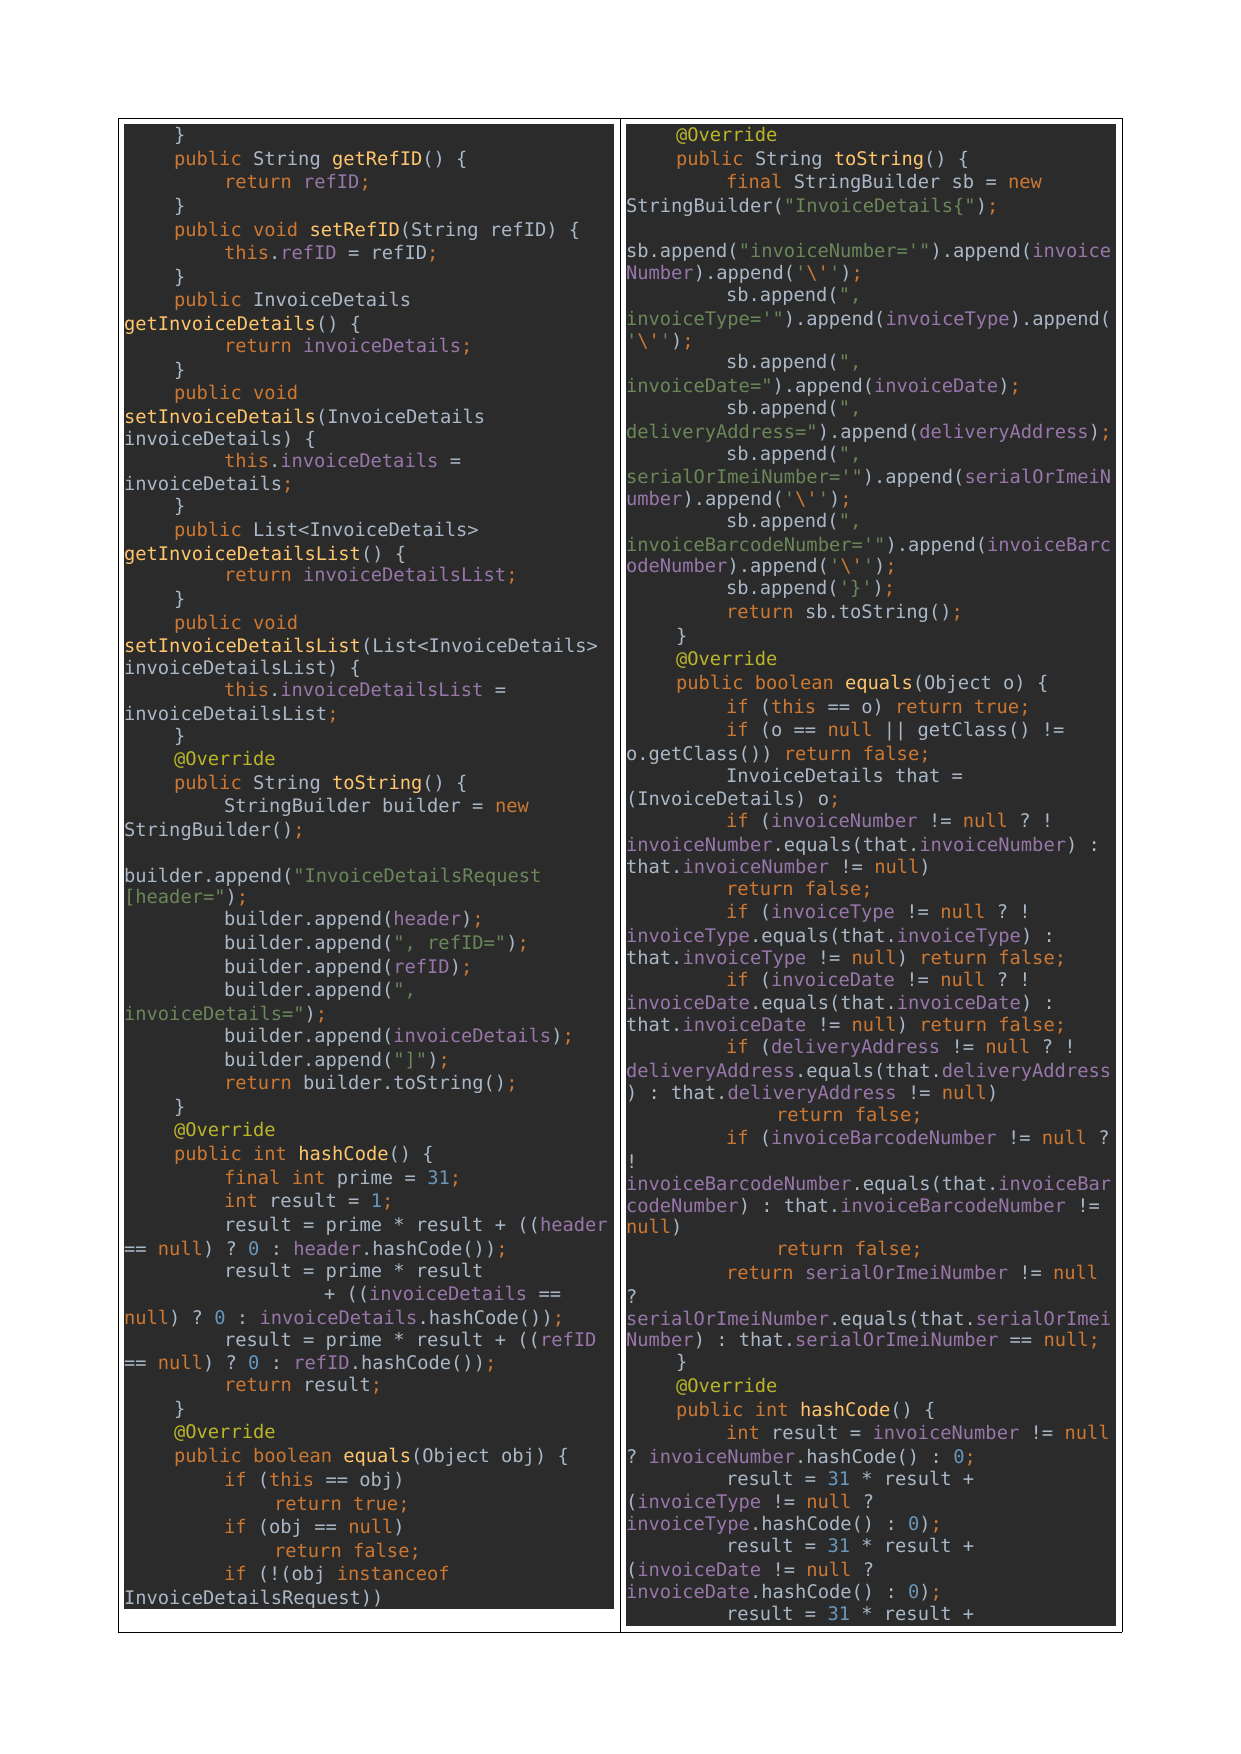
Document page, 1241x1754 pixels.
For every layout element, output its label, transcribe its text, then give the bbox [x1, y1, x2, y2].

table_cell @Override public String toString() { final StringBuilder sb = new StringBuilder("InvoiceDetails{"); sb.append("invoiceNumber='").append(invoiceNumber).append('\''); sb.append(", invoiceType='").append(invoiceType).append('\''); sb.append(", invoiceDate=").append(invoiceDate); sb.append(", deliveryAddress=").append(deliveryAddress); sb.append(", serialOrImeiNumber='").append(serialOrImeiNumber).append('\''); sb.append(", invoiceBarcodeNumber='").append(invoiceBarcodeNumber).append('\''); sb.append('}'); return sb.toString(); } @Override public boolean equals(Object o) { if (this == o) return true; if (o == null || getClass() != o.getClass()) return false; InvoiceDetails that = (InvoiceDetails) o; if (invoiceNumber != null ? !invoiceNumber.equals(that.invoiceNumber) : that.invoiceNumber != null) return false; if (invoiceType != null ? !invoiceType.equals(that.invoiceType) : that.invoiceType != null) return false; if (invoiceDate != null ? !invoiceDate.equals(that.invoiceDate) : that.invoiceDate != null) return false; if (deliveryAddress != null ? !deliveryAddress.equals(that.deliveryAddress) : that.deliveryAddress != null) return false; if (invoiceBarcodeNumber != null ? !invoiceBarcodeNumber.equals(that.invoiceBarcodeNumber) : that.invoiceBarcodeNumber != null) return false; return serialOrImeiNumber != null ? serialOrImeiNumber.equals(that.serialOrImeiNumber) : that.serialOrImeiNumber == null; } @Override public int hashCode() { int result = invoiceNumber != null ? invoiceNumber.hashCode() : 0; result = 31 * result + (invoiceType != null ? invoiceType.hashCode() : 0); result = 31 * result + (invoiceDate != null ? invoiceDate.hashCode() : 0); result = 31 * result + [621, 119, 1122, 1632]
table_cell } public String getRefID() { return refID; } public void setRefID(String refID) { this.refID = refID; } public InvoiceDetails getInvoiceDetails() { return invoiceDetails; } public void setInvoiceDetails(InvoiceDetails invoiceDetails) { this.invoiceDetails = invoiceDetails; } public List<InvoiceDetails> getInvoiceDetailsList() { return invoiceDetailsList; } public void setInvoiceDetailsList(List<InvoiceDetails> invoiceDetailsList) { this.invoiceDetailsList = invoiceDetailsList; } @Override public String toString() { StringBuilder builder = new StringBuilder(); builder.append("InvoiceDetailsRequest [header="); builder.append(header); builder.append(", refID="); builder.append(refID); builder.append(", invoiceDetails="); builder.append(invoiceDetails); builder.append("]"); return builder.toString(); } @Override public int hashCode() { final int prime = 31; int result = 1; result = prime * result + ((header == null) ? 0 : header.hashCode()); result = prime * result + ((invoiceDetails == null) ? 0 : invoiceDetails.hashCode()); result = prime * result + ((refID == null) ? 0 : refID.hashCode()); return result; } @Override public boolean equals(Object obj) { if (this == obj) return true; if (obj == null) return false; if (!(obj instanceof InvoiceDetailsRequest)) [119, 119, 620, 1632]
